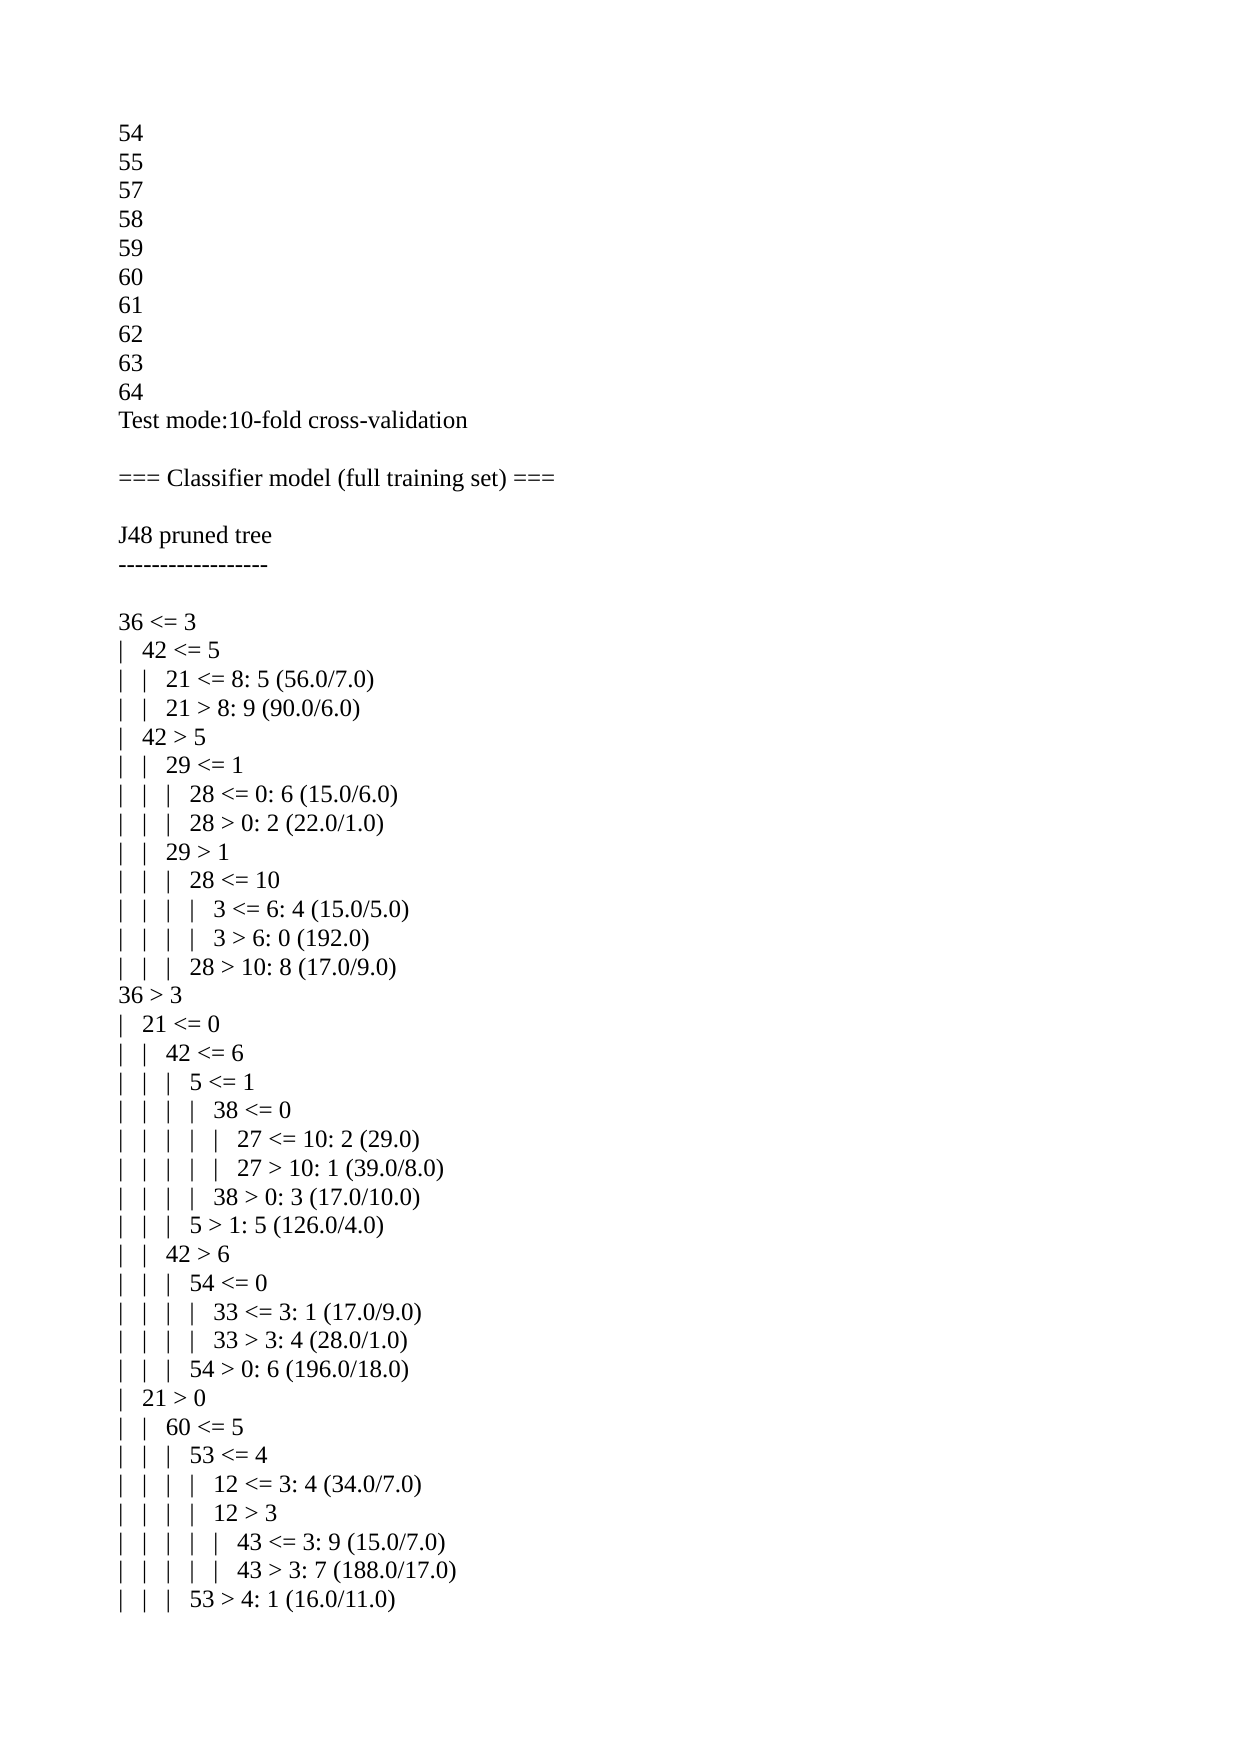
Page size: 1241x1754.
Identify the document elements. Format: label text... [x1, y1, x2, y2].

text 54 [118, 118, 1122, 147]
text | 21 <= 0 [118, 1009, 1122, 1038]
text 60 [118, 262, 1122, 291]
text 55 [118, 147, 1122, 176]
text Test mode:10-fold cross-validation [118, 406, 1122, 434]
text 36 <= 3 [118, 607, 1122, 636]
text | | 29 <= 1 [118, 751, 1122, 779]
text | | 21 > 8: 9 (90.0/6.0) [118, 693, 1122, 722]
text | | | | | 43 > 3: 7 (188.0/17.0) [118, 1556, 1122, 1584]
text | | | | 3 > 6: 0 (192.0) [118, 923, 1122, 952]
text | | 21 <= 8: 5 (56.0/7.0) [118, 664, 1122, 693]
text ------------------ [118, 549, 1122, 578]
text | | 29 > 1 [118, 837, 1122, 866]
text | | | | 3 <= 6: 4 (15.0/5.0) [118, 894, 1122, 923]
text | | 42 > 6 [118, 1239, 1122, 1268]
text 62 [118, 319, 1122, 348]
text | | | | | 27 > 10: 1 (39.0/8.0) [118, 1153, 1122, 1182]
text | | | | 12 > 3 [118, 1498, 1122, 1527]
text | | | 28 > 0: 2 (22.0/1.0) [118, 808, 1122, 837]
text === Classifier model (full training set) === [118, 463, 1122, 492]
text | | | | | 27 <= 10: 2 (29.0) [118, 1124, 1122, 1153]
text | | | | 38 <= 0 [118, 1096, 1122, 1124]
text 57 [118, 176, 1122, 204]
text | | | | 38 > 0: 3 (17.0/10.0) [118, 1182, 1122, 1211]
text 59 [118, 233, 1122, 262]
text | | | | 33 > 3: 4 (28.0/1.0) [118, 1326, 1122, 1354]
text | | | 28 <= 10 [118, 866, 1122, 894]
text | | | | 12 <= 3: 4 (34.0/7.0) [118, 1469, 1122, 1498]
text 58 [118, 204, 1122, 233]
text | | | | | 43 <= 3: 9 (15.0/7.0) [118, 1527, 1122, 1556]
text | 42 <= 5 [118, 636, 1122, 664]
text | | | 53 > 4: 1 (16.0/11.0) [118, 1584, 1122, 1613]
text 61 [118, 291, 1122, 319]
text | | | | 33 <= 3: 1 (17.0/9.0) [118, 1297, 1122, 1326]
text | | | 28 <= 0: 6 (15.0/6.0) [118, 779, 1122, 808]
text J48 pruned tree [118, 521, 1122, 549]
text | | | 54 <= 0 [118, 1268, 1122, 1297]
text | | | 5 > 1: 5 (126.0/4.0) [118, 1211, 1122, 1239]
text | | 60 <= 5 [118, 1412, 1122, 1441]
text 36 > 3 [118, 981, 1122, 1009]
text | 42 > 5 [118, 722, 1122, 751]
text | | | 53 <= 4 [118, 1441, 1122, 1469]
text | 21 > 0 [118, 1383, 1122, 1412]
text | | | 5 <= 1 [118, 1067, 1122, 1096]
text | | 42 <= 6 [118, 1038, 1122, 1067]
text 64 [118, 377, 1122, 406]
text | | | 54 > 0: 6 (196.0/18.0) [118, 1354, 1122, 1383]
text 63 [118, 348, 1122, 377]
text | | | 28 > 10: 8 (17.0/9.0) [118, 952, 1122, 981]
